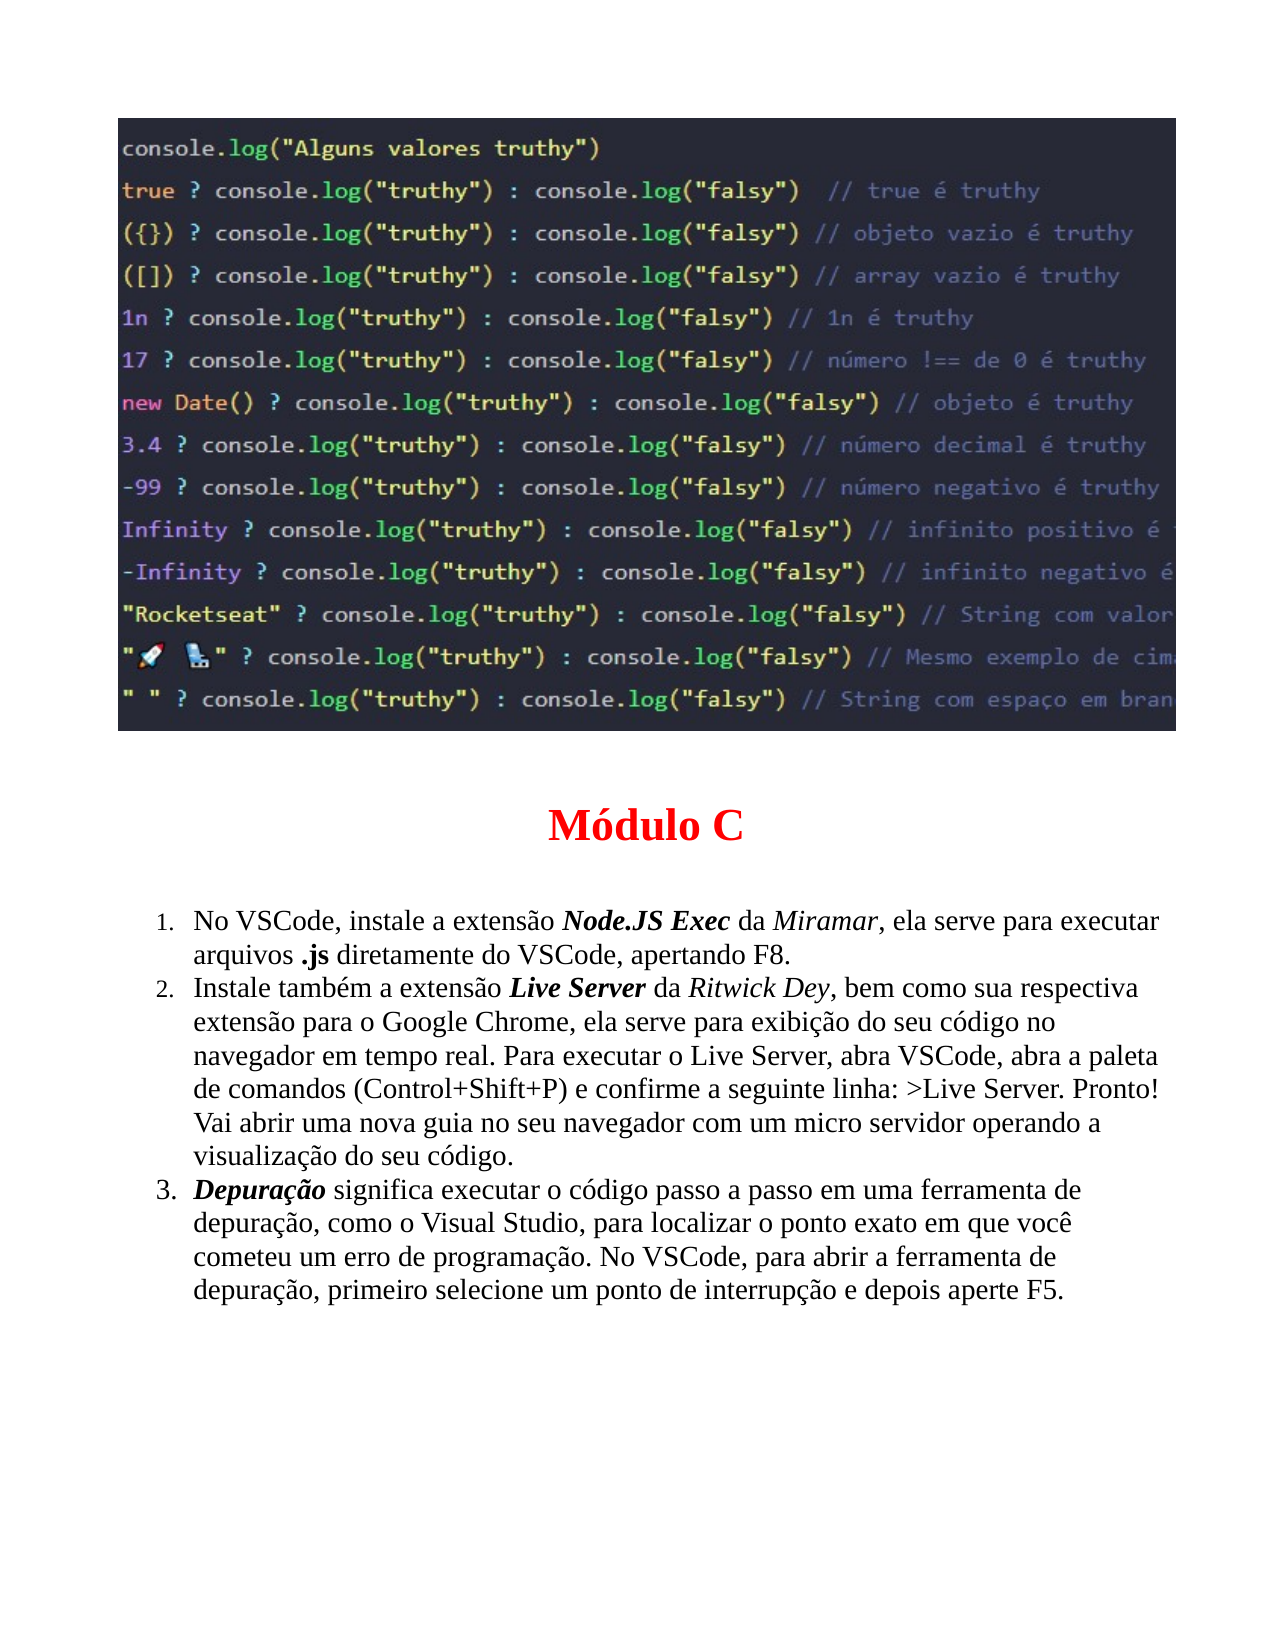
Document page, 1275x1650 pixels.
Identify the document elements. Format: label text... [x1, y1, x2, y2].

list Depuração significa executar o código passo a passo em uma ferramenta de depuração, como o Visual Studio, para localizar o ponto exato em que você cometeu um erro de programação. No VSCode, para abrir a ferramenta de depuração, primeiro selecione um ponto de interrupção e depois aperte F5. [156, 1172, 1176, 1306]
text Módulo C [118, 798, 1176, 851]
picture [118, 118, 1176, 731]
list No VSCode, instale a extensão Node.JS Exec da Miramar, ela serve para executar arquivos .js diretamente do VSCode, apertando F8. [156, 903, 1176, 971]
list Instale também a extensão Live Server da Ritwick Dey, bem como sua respectiva extensão para o Google Chrome, ela serve para exibição do seu código no navegador em tempo real. Para executar o Live Server, abra VSCode, abra a paleta de comandos (Control+Shift+P) e confirme a seguinte linha: >Live Server. Pronto! Vai abrir uma nova guia no seu navegador com um micro servidor operando a visualização do seu código. [156, 971, 1176, 1172]
